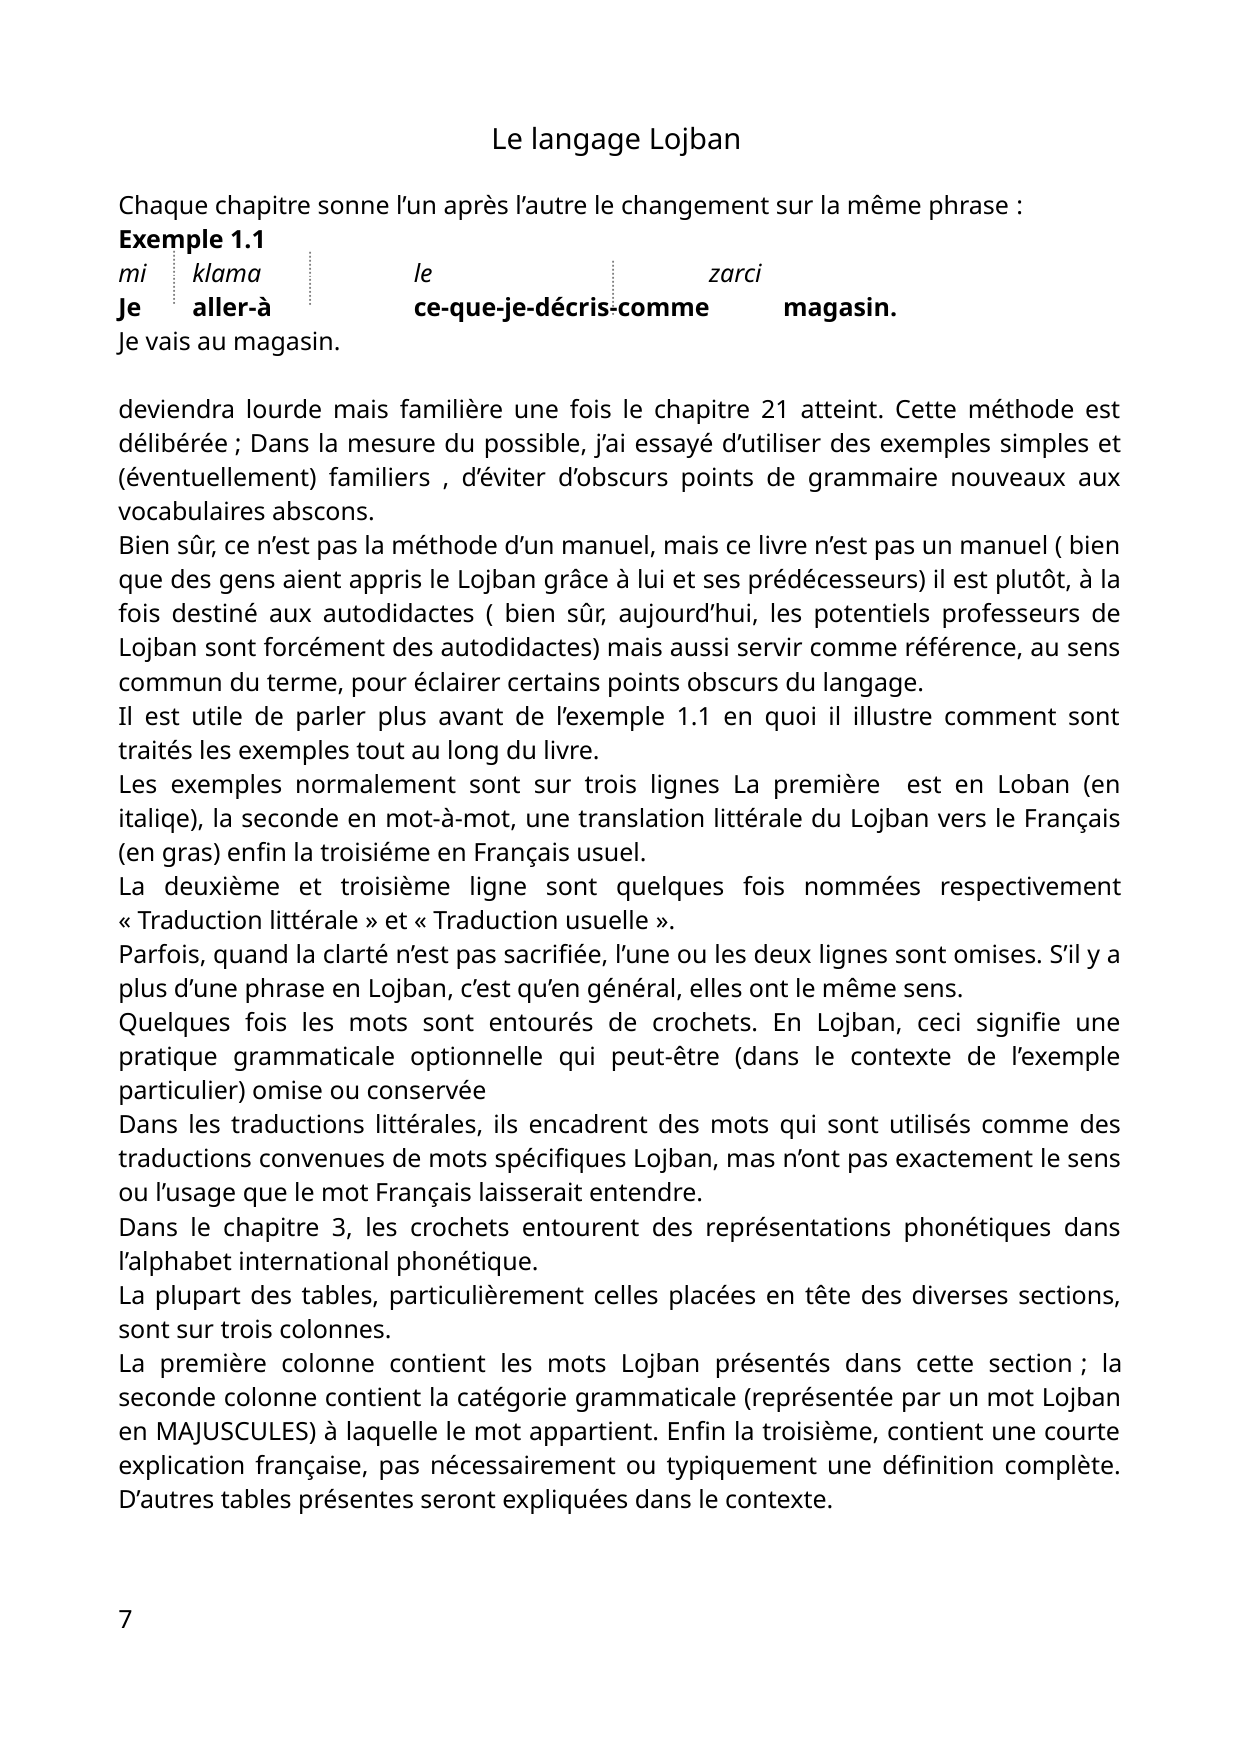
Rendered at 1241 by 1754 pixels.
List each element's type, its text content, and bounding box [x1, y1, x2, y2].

text La première colonne contient les mots Lojban présentés dans cette section ; la seconde colonne contient la catégorie grammaticale (représentée par un mot Lojban en MAJUSCULES) à laquelle le mot appartient. Enfin la troisième, contient une courte explication française, pas nécessairement ou typiquement une définition complète. D’autres tables présentes seront expliquées dans le contexte. [118, 1345, 1122, 1516]
text Je vais au magasin. [118, 323, 1122, 358]
text Quelques fois les mots sont entourés de crochets. En Lojban, ceci signifie une pratique grammaticale optionnelle qui peut-être (dans le contexte de l’exemple particulier) omise ou conservée [118, 1005, 1122, 1107]
text le [317, 255, 608, 289]
text Chaque chapitre sonne l’un après l’autre le changement sur la même phrase : [118, 187, 1122, 221]
text Parfois, quand la clarté n’est pas sacrifiée, l’une ou les deux lignes sont omises. S’il y a plus d’une phrase en Lojban, c’est qu’en général, elles ont le même sens. [118, 937, 1122, 1005]
text La plupart des tables, particulièrement celles placées en tête des diverses sections, sont sur trois colonnes. [118, 1277, 1122, 1345]
text Je aller-à ce-que-je-décris-comme magasin. [118, 289, 1122, 323]
text La deuxième et troisième ligne sont quelques fois nommées respectivement « Traduction littérale » et « Traduction usuelle ». [118, 868, 1122, 937]
picture [305, 246, 317, 308]
picture [169, 245, 181, 307]
text klama [181, 255, 305, 289]
text zarci [619, 255, 1122, 289]
text mi [118, 255, 169, 289]
text Dans le chapitre 3, les crochets entourent des représentations phonétiques dans l’alphabet international phonétique. [118, 1209, 1122, 1277]
picture [608, 255, 619, 318]
text deviendra lourde mais familière une fois le chapitre 21 atteint. Cette méthode est délibérée ; Dans la mesure du possible, j’ai essayé d’utiliser des exemples simples et (éventuellement) familiers , d’éviter d’obscurs points de grammaire nouveaux aux vocabulaires abscons. [118, 392, 1122, 528]
text Exemple 1.1 [118, 221, 1122, 255]
text Bien sûr, ce n’est pas la méthode d’un manuel, mais ce livre n’est pas un manuel ( bien que des gens aient appris le Lojban grâce à lui et ses prédécesseurs) il est plutôt, à la fois destiné aux autodidactes ( bien sûr, aujourd’hui, les potentiels professeurs de Lojban sont forcément des autodidactes) mais aussi servir comme référence, au sens commun du terme, pour éclairer certains points obscurs du langage. [118, 528, 1122, 698]
text Il est utile de parler plus avant de l’exemple 1.1 en quoi il illustre comment sont traités les exemples tout au long du livre. [118, 698, 1122, 766]
text Les exemples normalement sont sur trois lignes La première est en Loban (en italiqe), la seconde en mot-à-mot, une translation littérale du Lojban vers le Français (en gras) enfin la troisiéme en Français usuel. [118, 766, 1122, 868]
text Dans les traductions littérales, ils encadrent des mots qui sont utilisés comme des traductions convenues de mots spécifiques Lojban, mas n’ont pas exactement le sens ou l’usage que le mot Français laisserait entendre. [118, 1107, 1122, 1209]
